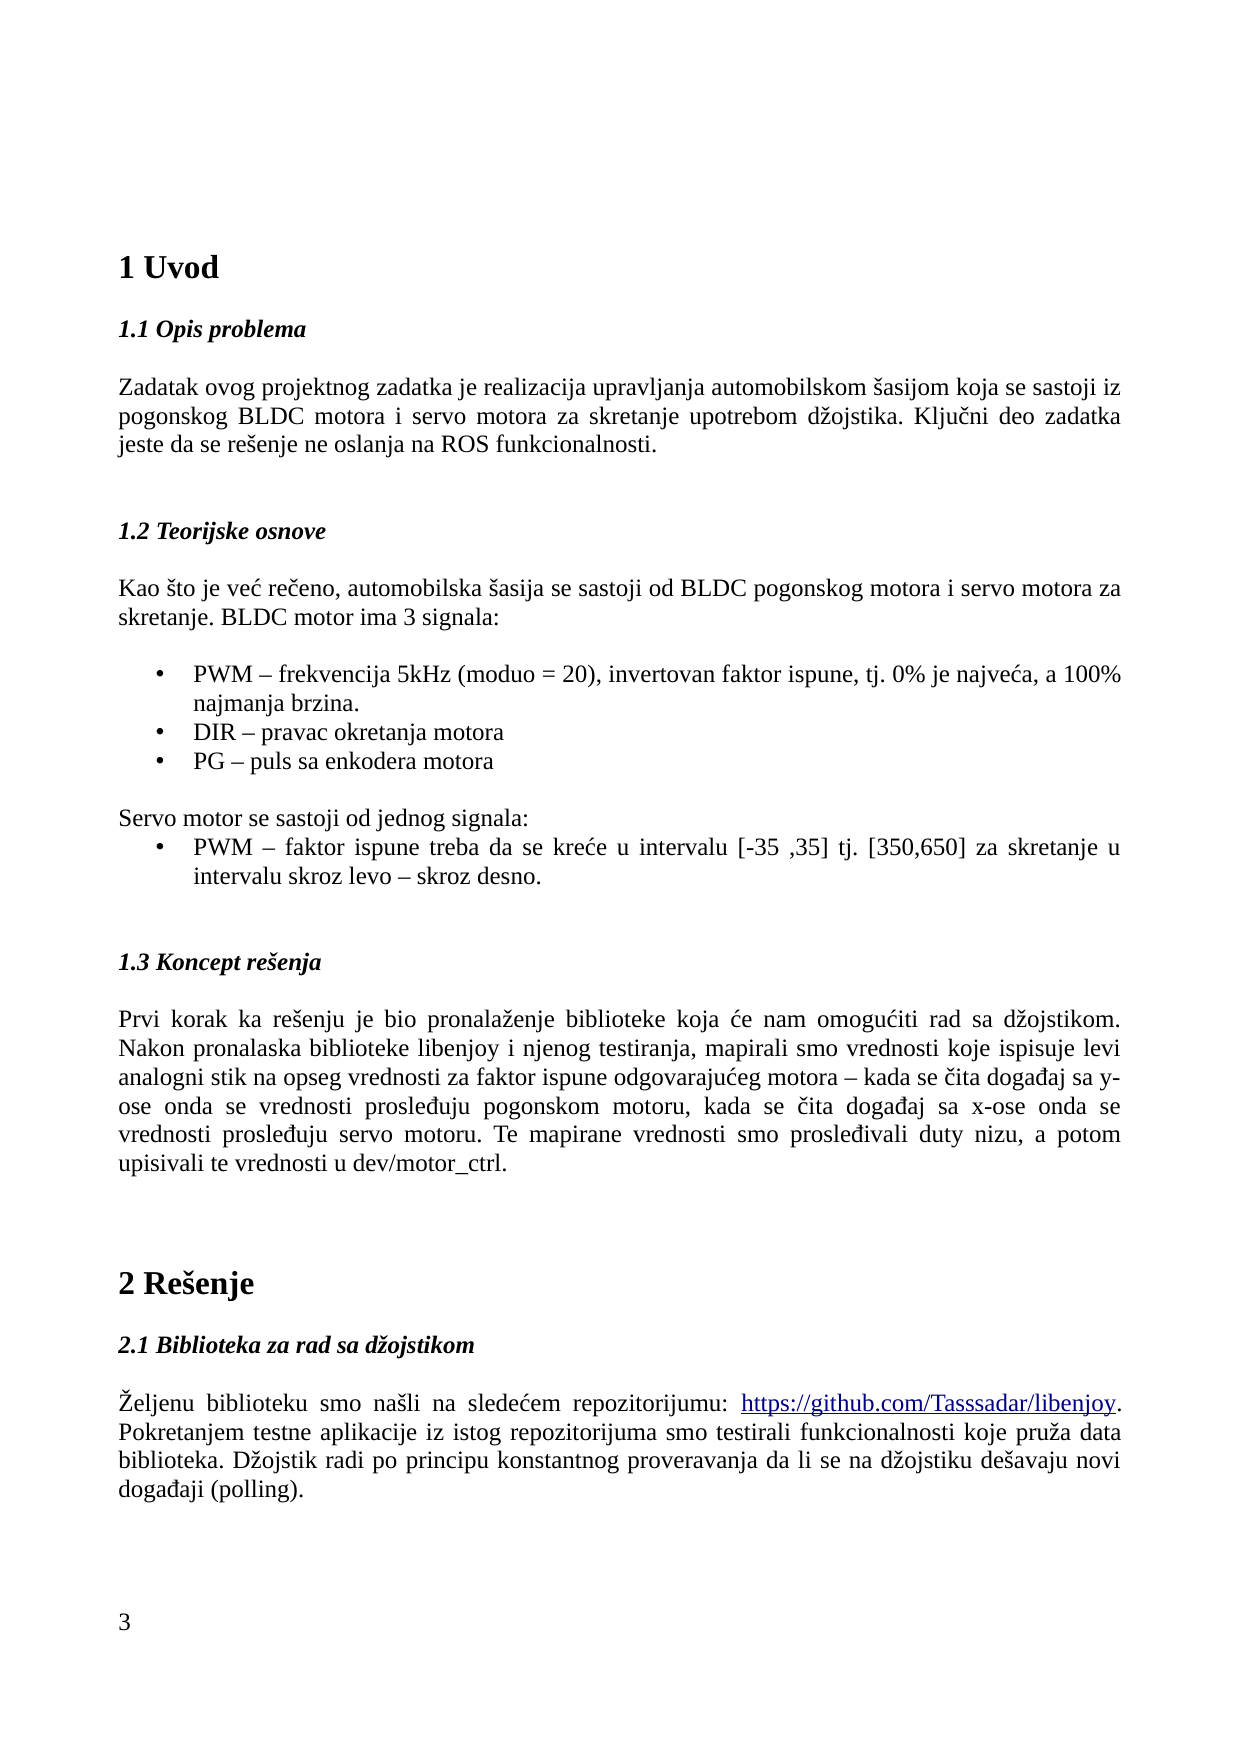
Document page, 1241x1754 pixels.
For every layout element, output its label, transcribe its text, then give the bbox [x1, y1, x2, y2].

list PWM – frekvencija 5kHz (moduo = 20), invertovan faktor ispune, tj. 0% je najveća, a 100% najmanja brzina. [156, 659, 1122, 717]
text 2.1 Biblioteka za rad sa džojstikom [118, 1330, 1122, 1359]
text Prvi korak ka rešenju je bio pronalaženje biblioteke koja će nam omogućiti rad sa džojstikom. Nakon pronalaska biblioteke libenjoy i njenog testiranja, mapirali smo vrednosti koje ispisuje levi analogni stik na opseg vrednosti za faktor ispune odgovarajućeg motora – kada se čita događaj sa y-ose onda se vrednosti prosleđuju pogonskom motoru, kada se čita događaj sa x-ose onda se vrednosti prosleđuju servo motoru. Te mapirane vrednosti smo prosleđivali duty nizu, a potom upisivali te vrednosti u dev/motor_ctrl. [118, 1004, 1122, 1177]
list PWM – faktor ispune treba da se kreće u intervalu [-35 ,35] tj. [350,650] za skretanje u intervalu skroz levo – skroz desno. [156, 832, 1122, 889]
text Kao što je već rečeno, automobilska šasija se sastoji od BLDC pogonskog motora i servo motora za skretanje. BLDC motor ima 3 signala: [118, 573, 1122, 631]
text Željenu biblioteku smo našli na sledećem repozitorijumu: https://github.com/Tasssadar/libenjoy. Pokretanjem testne aplikacije iz istog repozitorijuma smo testirali funkcionalnosti koje pruža data biblioteka. Džojstik radi po principu konstantnog proveravanja da li se na džojstiku dešavaju novi događaji (polling). [118, 1388, 1122, 1503]
text 2 Rešenje [118, 1263, 1122, 1302]
text Servo motor se sastoji od jednog signala: [118, 803, 1122, 832]
text 1.3 Koncept rešenja [118, 947, 1122, 976]
list DIR – pravac okretanja motora [156, 717, 1122, 746]
list PG – puls sa enkodera motora [156, 746, 1122, 774]
text Zadatak ovog projektnog zadatka je realizacija upravljanja automobilskom šasijom koja se sastoji iz pogonskog BLDC motora i servo motora za skretanje upotrebom džojstika. Ključni deo zadatka jeste da se rešenje ne oslanja na ROS funkcionalnosti. [118, 372, 1122, 458]
text 1.1 Opis problema [118, 314, 1122, 343]
text 1.2 Teorijske osnove [118, 516, 1122, 544]
text 1 Uvod [118, 247, 1122, 286]
